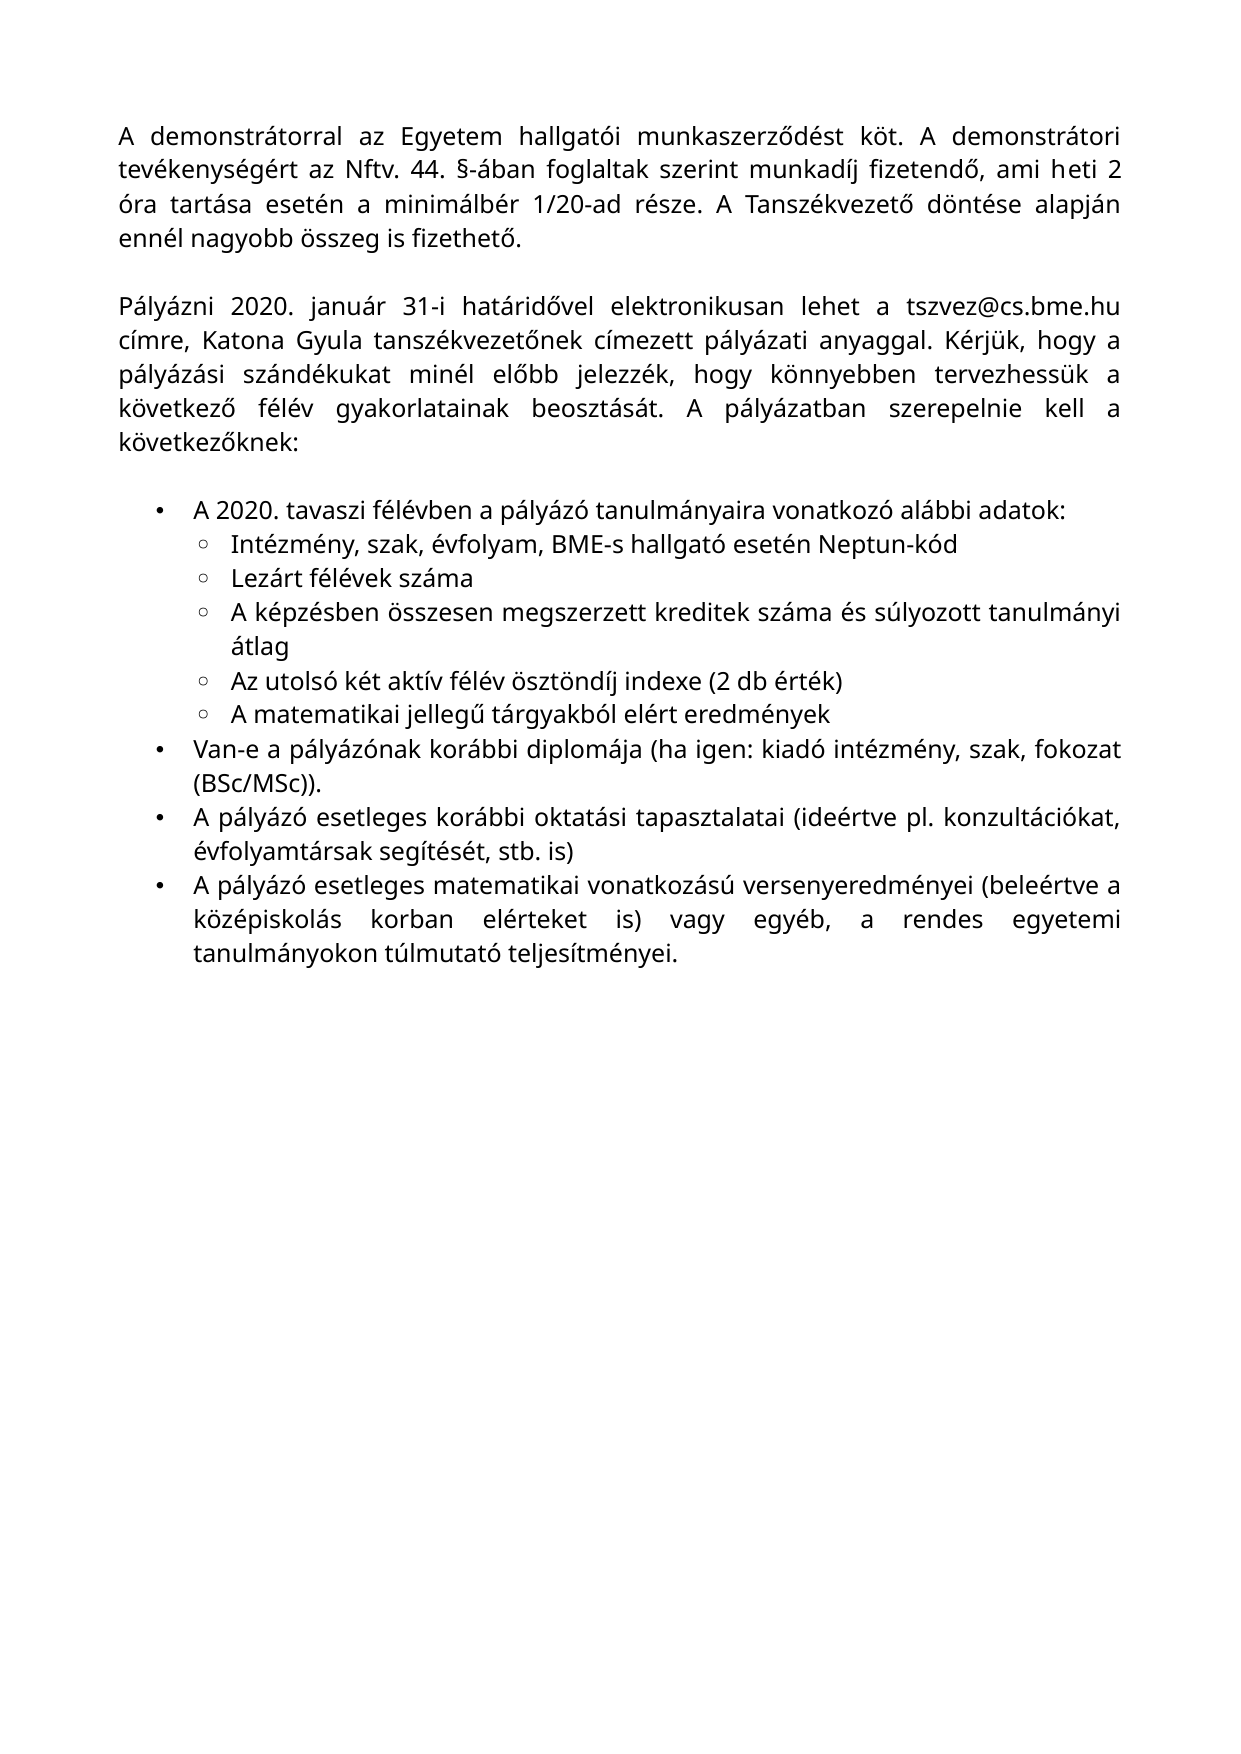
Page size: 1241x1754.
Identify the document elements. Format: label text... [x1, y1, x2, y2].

list A 2020. tavaszi félévben a pályázó tanulmányaira vonatkozó alábbi adatok: [156, 493, 1122, 527]
list Intézmény, szak, évfolyam, BME-s hallgató esetén Neptun-kód [193, 527, 1122, 561]
list Van-e a pályázónak korábbi diplomája (ha igen: kiadó intézmény, szak, fokozat (BSc/MSc)). [156, 731, 1122, 799]
list Az utolsó két aktív félév ösztöndíj indexe (2 db érték) [193, 663, 1122, 697]
list A képzésben összesen megszerzett kreditek száma és súlyozott tanulmányi átlag [193, 595, 1122, 663]
text Pályázni 2020. január 31-i határidővel elektronikusan lehet a tszvez@cs.bme.hu címre, Katona Gyula tanszékvezetőnek címezett pályázati anyaggal. Kérjük, hogy a pályázási szándékukat minél előbb jelezzék, hogy könnyebben tervezhessük a következő félév gyakorlatainak beosztását. A pályázatban szerepelnie kell a következőknek: [118, 288, 1122, 459]
list A pályázó esetleges matematikai vonatkozású versenyeredményei (beleértve a középiskolás korban elérteket is) vagy egyéb, a rendes egyetemi tanulmányokon túlmutató teljesítményei. [156, 867, 1122, 970]
list A pályázó esetleges korábbi oktatási tapasztalatai (ideértve pl. konzultációkat, évfolyamtársak segítését, stb. is) [156, 799, 1122, 867]
list Lezárt félévek száma [193, 561, 1122, 595]
text A demonstrátorral az Egyetem hallgatói munkaszerződést köt. A demonstrátori tevékenységért az Nftv. 44. §-ában foglaltak szerint munkadíj fizetendő, ami heti 2 óra tartása esetén a minimálbér 1/20-ad része. A Tanszékvezető döntése alapján ennél nagyobb összeg is fizethető. [118, 118, 1122, 254]
list A matematikai jellegű tárgyakból elért eredmények [193, 697, 1122, 731]
